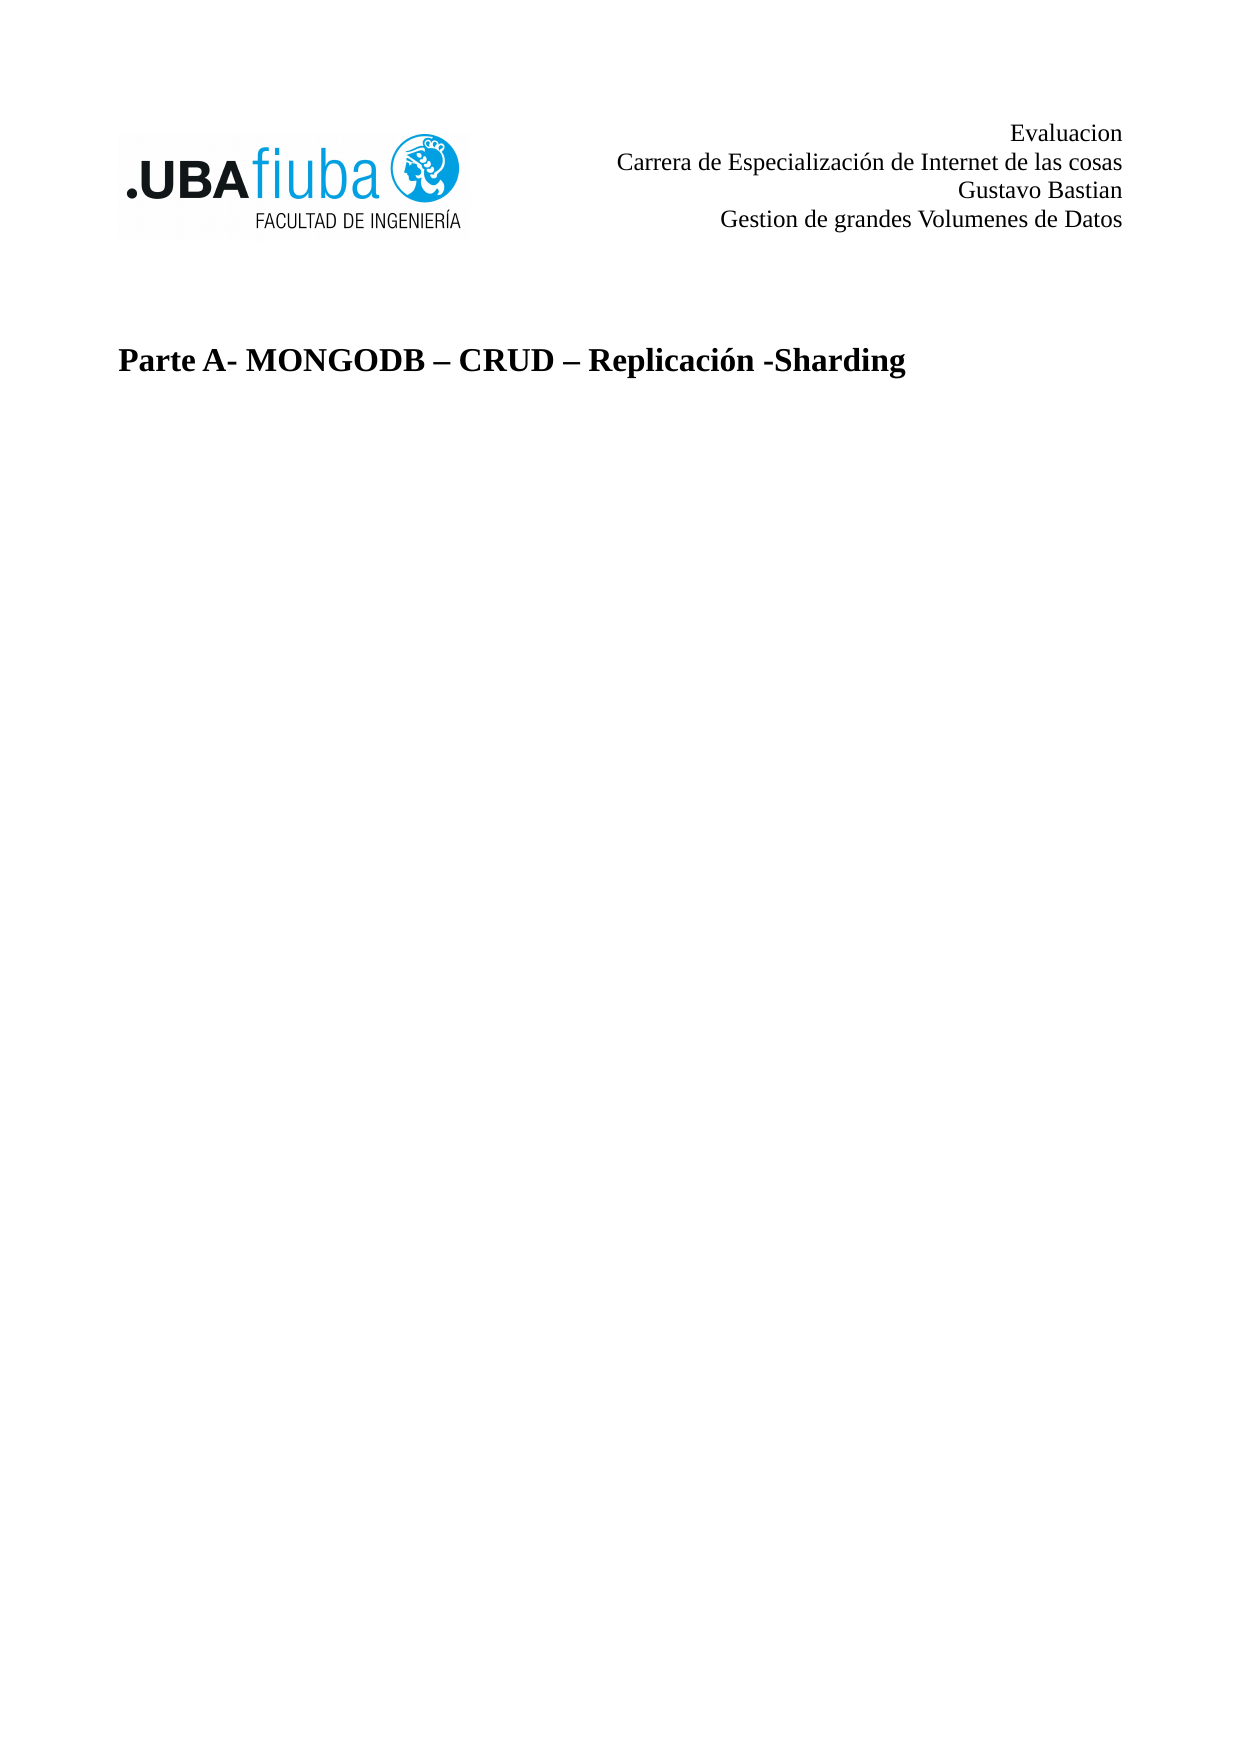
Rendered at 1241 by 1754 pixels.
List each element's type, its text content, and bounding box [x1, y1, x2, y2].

text Parte A- MONGODB – CRUD – Replicación -Sharding [118, 340, 1122, 378]
